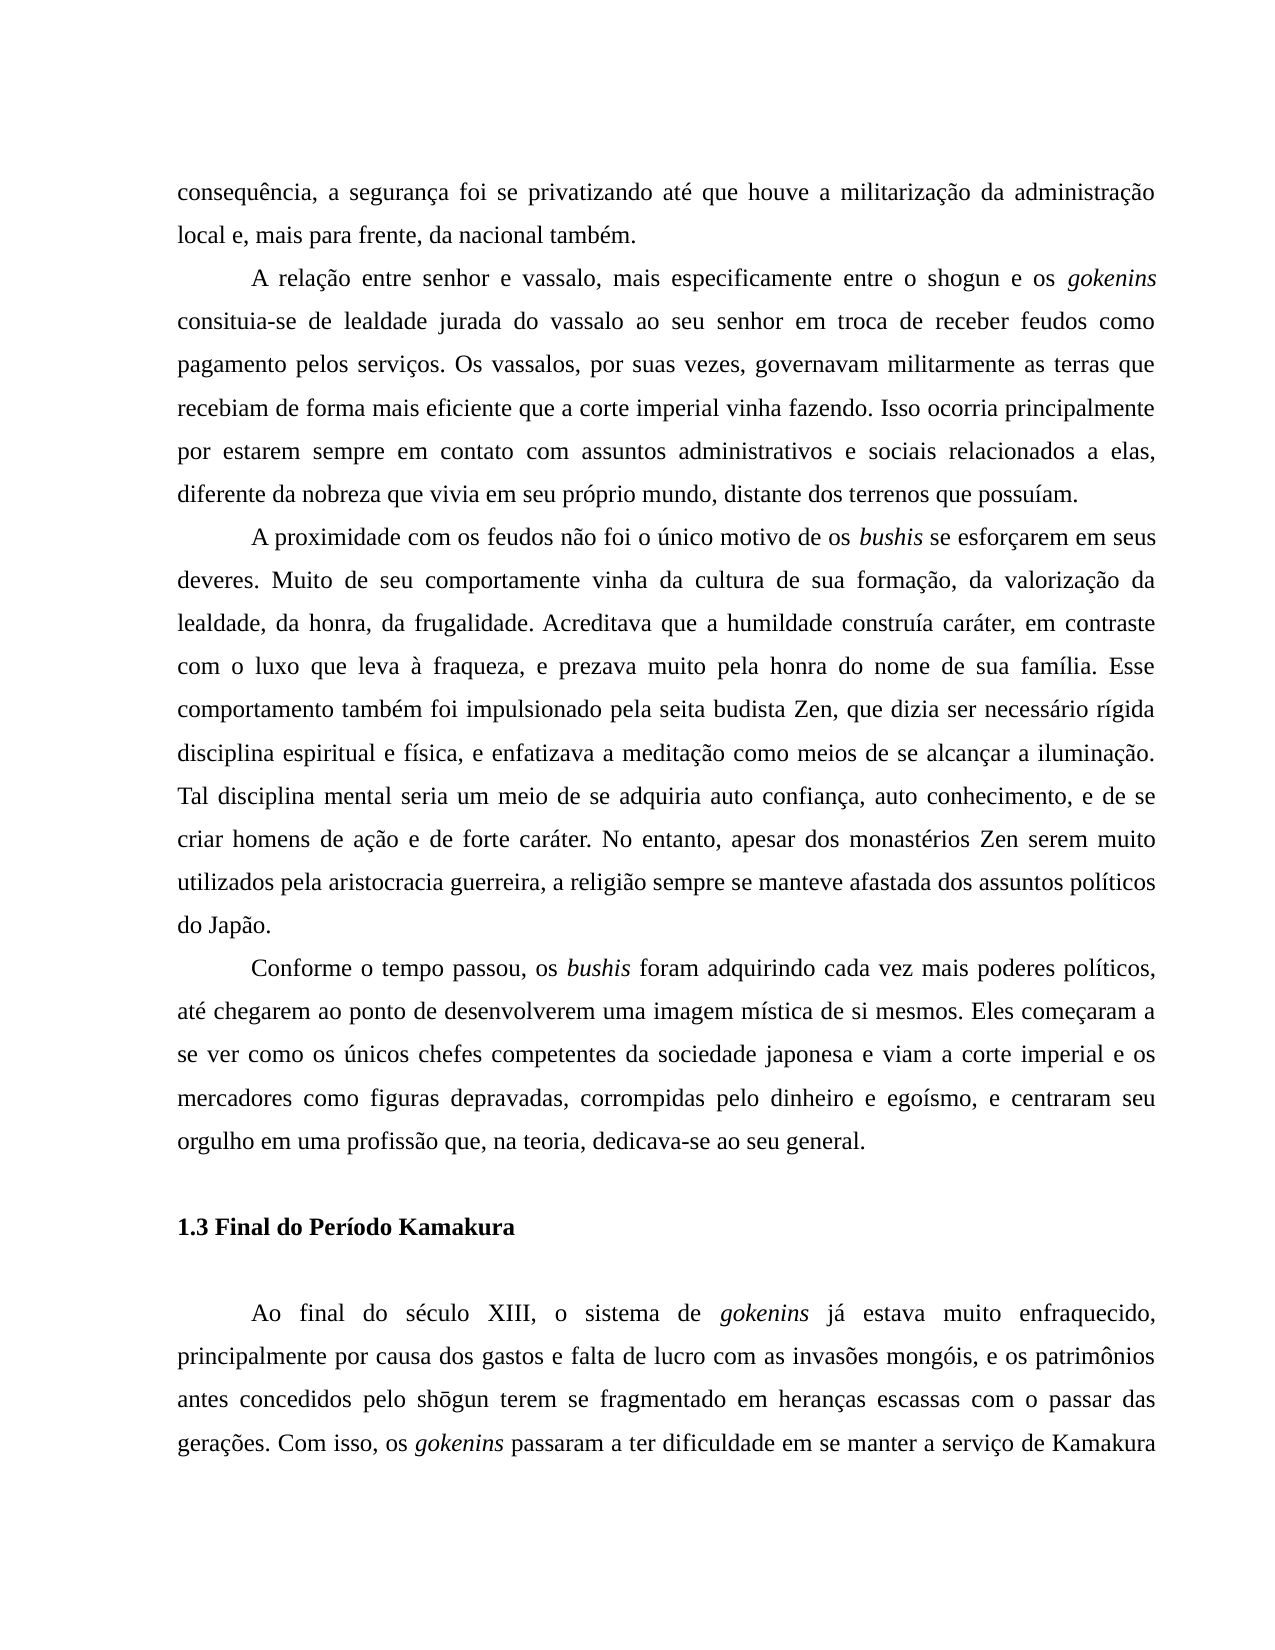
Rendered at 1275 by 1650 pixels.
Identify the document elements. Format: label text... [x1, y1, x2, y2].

text A relação entre senhor e vassalo, mais especificamente entre o shogun e os gokenins consituia-se de lealdade jurada do vassalo ao seu senhor em troca de receber feudos como pagamento pelos serviços. Os vassalos, por suas vezes, governavam militarmente as terras que recebiam de forma mais eficiente que a corte imperial vinha fazendo. Isso ocorria principalmente por estarem sempre em contato com assuntos administrativos e sociais relacionados a elas, diferente da nobreza que vivia em seu próprio mundo, distante dos terrenos que possuíam. [177, 263, 1156, 508]
text 1.3 Final do Período Kamakura [177, 1212, 1156, 1241]
text Ao final do século XIII, o sistema de gokenins já estava muito enfraquecido, principalmente por causa dos gastos e falta de lucro com as invasões mongóis, e os patrimônios antes concedidos pelo shōgun terem se fragmentado em heranças escassas com o passar das gerações. Com isso, os gokenins passaram a ter dificuldade em se manter a serviço de Kamakura [177, 1298, 1156, 1456]
text Conforme o tempo passou, os bushis foram adquirindo cada vez mais poderes políticos, até chegarem ao ponto de desenvolverem uma imagem mística de si mesmos. Eles começaram a se ver como os únicos chefes competentes da sociedade japonesa e viam a corte imperial e os mercadores como figuras depravadas, corrompidas pelo dinheiro e egoísmo, e centraram seu orgulho em uma profissão que, na teoria, dedicava-se ao seu general. [177, 953, 1156, 1154]
text consequência, a segurança foi se privatizando até que houve a militarização da administração local e, mais para frente, da nacional também. [177, 177, 1156, 249]
text A proximidade com os feudos não foi o único motivo de os bushis se esforçarem em seus deveres. Muito de seu comportamente vinha da cultura de sua formação, da valorização da lealdade, da honra, da frugalidade. Acreditava que a humildade construía caráter, em contraste com o luxo que leva à fraqueza, e prezava muito pela honra do nome de sua família. Esse comportamento também foi impulsionado pela seita budista Zen, que dizia ser necessário rígida disciplina espiritual e física, e enfatizava a meditação como meios de se alcançar a iluminação. Tal disciplina mental seria um meio de se adquiria auto confiança, auto conhecimento, e de se criar homens de ação e de forte caráter. No entanto, apesar dos monastérios Zen serem muito utilizados pela aristocracia guerreira, a religião sempre se manteve afastada dos assuntos políticos do Japão. [177, 522, 1156, 939]
